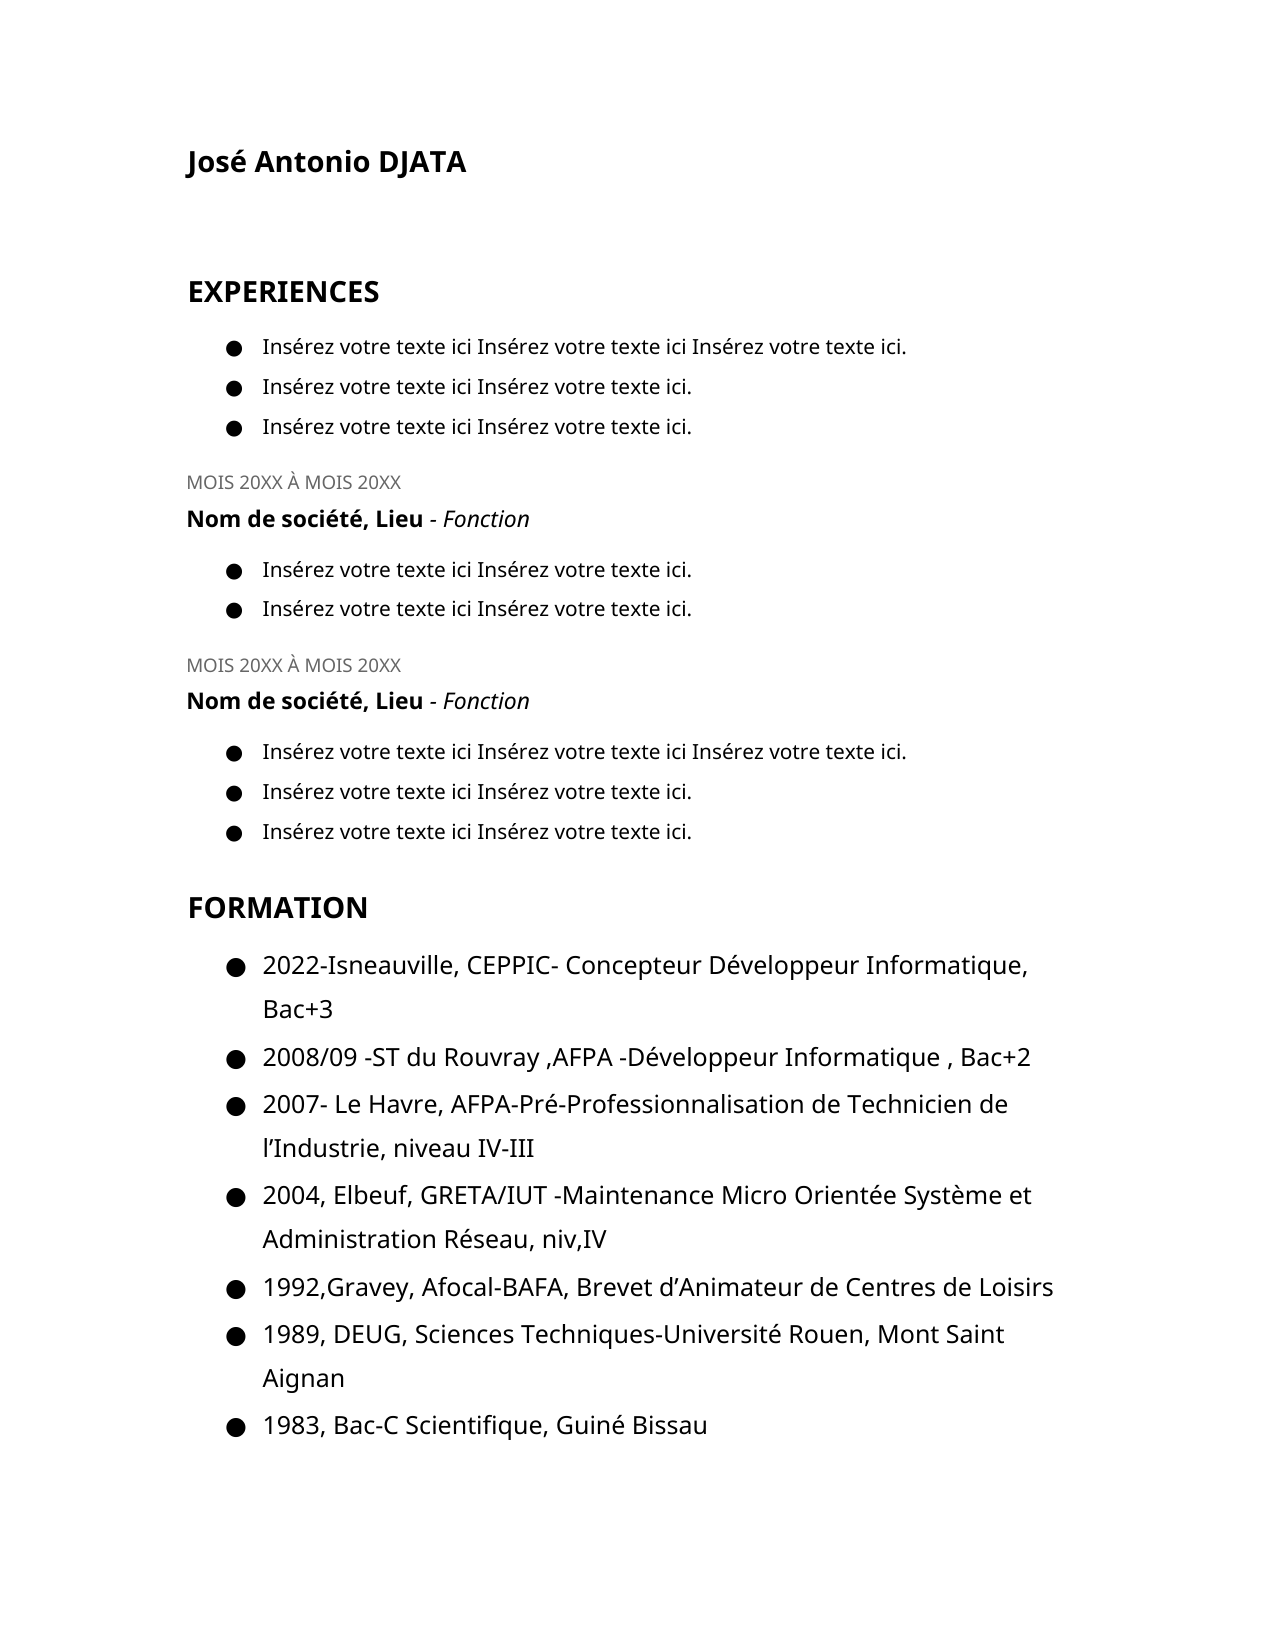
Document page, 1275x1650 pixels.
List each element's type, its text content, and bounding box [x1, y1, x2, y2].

subtitle Nom de société, Lieu - Fonction [186, 685, 1091, 717]
subtitle Nom de société, Lieu - Fonction [186, 503, 1091, 534]
list Insérez votre texte ici Insérez votre texte ici. [225, 372, 1091, 400]
list Insérez votre texte ici Insérez votre texte ici. [225, 777, 1091, 806]
list Insérez votre texte ici Insérez votre texte ici Insérez votre texte ici. [225, 332, 1091, 361]
list Insérez votre texte ici Insérez votre texte ici Insérez votre texte ici. [225, 737, 1091, 766]
list 1992,Gravey, Afocal-BAFA, Brevet d’Animateur de Centres de Loisirs [225, 1269, 1091, 1303]
title José Antonio DJATA [187, 141, 1089, 181]
subtitle EXPERIENCES [187, 272, 1091, 311]
subtitle MOIS 20XX À MOIS 20XX [186, 469, 1091, 495]
list 2008/09 -ST du Rouvray ,AFPA -Développeur Informatique , Bac+2 [225, 1039, 1091, 1073]
subtitle MOIS 20XX À MOIS 20XX [186, 652, 1091, 678]
list Insérez votre texte ici Insérez votre texte ici. [225, 555, 1091, 583]
list 1989, DEUG, Sciences Techniques-Université Rouen, Mont Saint Aignan [225, 1316, 1091, 1395]
list 1983, Bac-C Scientifique, Guiné Bissau [225, 1408, 1091, 1442]
list Insérez votre texte ici Insérez votre texte ici. [225, 817, 1091, 845]
list Insérez votre texte ici Insérez votre texte ici. [225, 594, 1091, 623]
list 2004, Elbeuf, GRETA/IUT -Maintenance Micro Orientée Système et Administration Réseau, niv,IV [225, 1178, 1091, 1256]
list 2022-Isneauville, CEPPIC- Concepteur Développeur Informatique, Bac+3 [225, 948, 1091, 1026]
list 2007- Le Havre, AFPA-Pré-Professionnalisation de Technicien de l’Industrie, niveau IV-III [225, 1086, 1091, 1165]
subtitle FORMATION [187, 887, 1091, 927]
list Insérez votre texte ici Insérez votre texte ici. [225, 412, 1091, 440]
